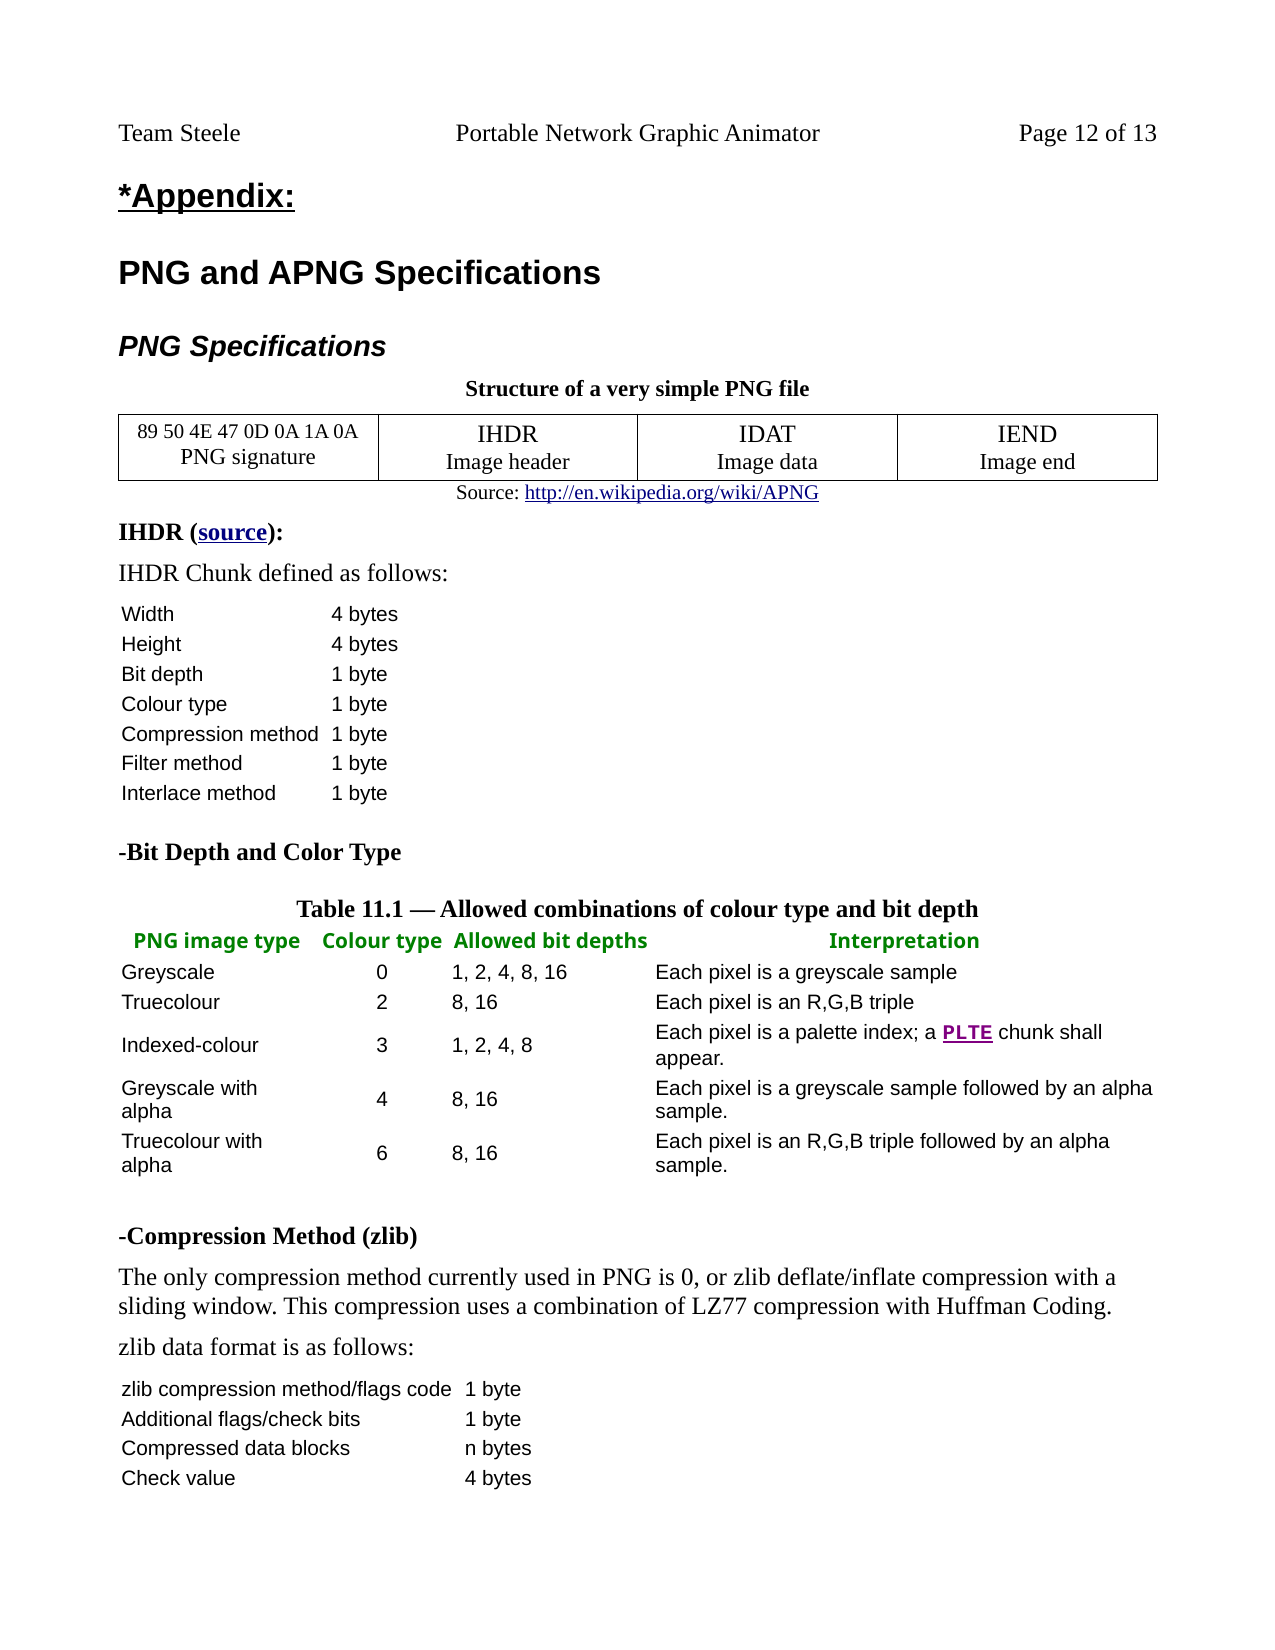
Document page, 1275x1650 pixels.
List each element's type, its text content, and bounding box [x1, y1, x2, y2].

table_cell 8, 16 [449, 1073, 652, 1126]
table_cell Each pixel is a palette index; a PLTE chunk shall appear. [652, 1017, 1157, 1072]
table_cell Colour type [118, 689, 328, 718]
table_cell Each pixel is a greyscale sample followed by an alpha sample. [652, 1073, 1157, 1126]
table_header IDAT Image data [638, 415, 897, 480]
table_cell 1 byte [328, 689, 412, 718]
text The only compression method currently used in PNG is 0, or zlib deflate/inflate compression with a sliding window. This compression uses a combination of LZ77 compression with Huffman Coding. [118, 1262, 1157, 1320]
table_cell 1 byte [328, 748, 412, 778]
subtitle *Appendix: [118, 176, 1157, 215]
table_cell 4 bytes [462, 1463, 544, 1493]
text Table 11.1 — Allowed combinations of colour type and bit depth [118, 894, 1157, 923]
table_cell Greyscale with alpha [118, 1073, 315, 1126]
table_cell 0 [315, 957, 449, 987]
table_cell Bit depth [118, 659, 328, 689]
table_cell 1, 2, 4, 8 [449, 1017, 652, 1072]
subtitle PNG and APNG Specifications [118, 252, 1157, 291]
table_cell 4 [315, 1073, 449, 1126]
table_cell Compression method [118, 719, 328, 748]
subtitle PNG Specifications [118, 329, 1157, 362]
table_header 1 byte [462, 1374, 544, 1403]
table_cell Filter method [118, 748, 328, 778]
text -Bit Depth and Color Type [118, 837, 1157, 865]
table_header IEND Image end [898, 415, 1157, 480]
table_cell Each pixel is an R,G,B triple [652, 987, 1157, 1017]
table_cell Additional flags/check bits [118, 1404, 462, 1433]
text IHDR (source): [118, 517, 1157, 546]
table_header Width [118, 599, 328, 629]
table_cell Greyscale [118, 957, 315, 987]
table_cell 4 bytes [328, 629, 412, 659]
table_cell n bytes [462, 1433, 544, 1463]
table_header 4 bytes [328, 599, 412, 629]
table_header PNG image type [118, 923, 315, 957]
text -Compression Method (zlib) [118, 1221, 1157, 1250]
table_header 89 50 4E 47 0D 0A 1A 0A PNG signature [119, 415, 378, 480]
text zlib data format is as follows: [118, 1332, 1157, 1361]
table_cell 6 [315, 1126, 449, 1180]
table_header Colour type [315, 923, 449, 957]
table_cell Each pixel is a greyscale sample [652, 957, 1157, 987]
table_cell Check value [118, 1463, 462, 1493]
table_cell 1 byte [328, 659, 412, 689]
table_header IHDR Image header [379, 415, 637, 480]
table_cell 1 byte [328, 778, 412, 808]
table_cell 8, 16 [449, 987, 652, 1017]
text IHDR Chunk defined as follows: [118, 558, 1157, 587]
table_cell 2 [315, 987, 449, 1017]
table_cell Indexed-colour [118, 1017, 315, 1072]
table_cell Truecolour [118, 987, 315, 1017]
table_cell Compressed data blocks [118, 1433, 462, 1463]
table_cell 1, 2, 4, 8, 16 [449, 957, 652, 987]
text Source: http://en.wikipedia.org/wiki/APNG [118, 481, 1157, 504]
table_cell Height [118, 629, 328, 659]
table_cell Each pixel is an R,G,B triple followed by an alpha sample. [652, 1126, 1157, 1180]
table_cell 8, 16 [449, 1126, 652, 1180]
table_cell Truecolour with alpha [118, 1126, 315, 1180]
table_cell Interlace method [118, 778, 328, 808]
table_header Interpretation [652, 923, 1157, 957]
table_cell 1 byte [462, 1404, 544, 1433]
table_header Allowed bit depths [449, 923, 652, 957]
table_header zlib compression method/flags code [118, 1374, 462, 1403]
table_cell 1 byte [328, 719, 412, 748]
table_cell 3 [315, 1017, 449, 1072]
text Structure of a very simple PNG file [118, 375, 1157, 401]
